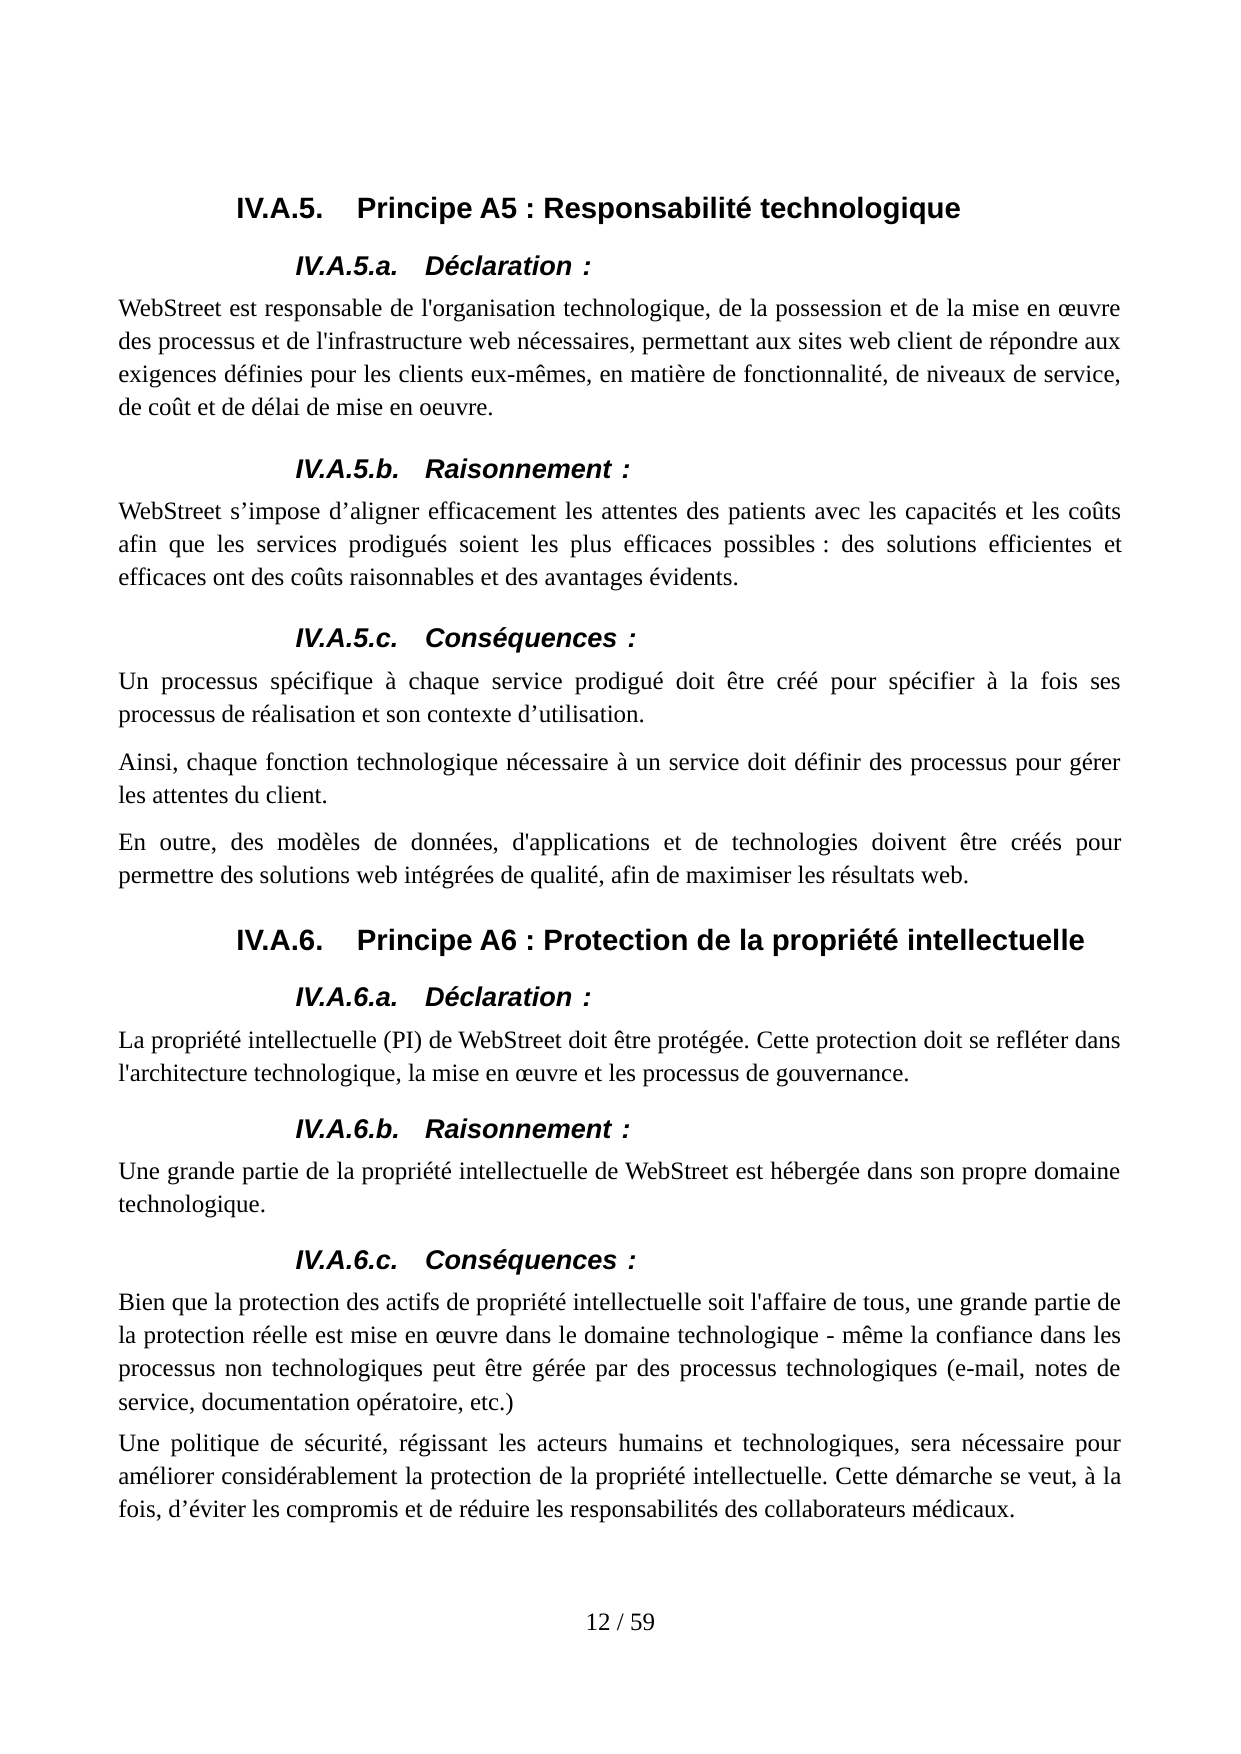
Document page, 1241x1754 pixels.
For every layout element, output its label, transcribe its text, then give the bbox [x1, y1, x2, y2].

text Ainsi, chaque fonction technologique nécessaire à un service doit définir des processus pour gérer les attentes du client. [118, 747, 1122, 809]
text Une politique de sécurité, régissant les acteurs humains et technologiques, sera nécessaire pour améliorer considérablement la protection de la propriété intellectuelle. Cette démarche se veut, à la fois, d’éviter les compromis et de réduire les responsabilités des collaborateurs médicaux. [118, 1428, 1122, 1523]
subtitle Déclaration : [118, 981, 1122, 1013]
subtitle Principe A6 : Protection de la propriété intellectuelle [118, 923, 1122, 956]
text Une grande partie de la propriété intellectuelle de WebStreet est hébergée dans son propre domaine technologique. [118, 1156, 1122, 1218]
subtitle Raisonnement : [118, 453, 1122, 484]
text WebStreet s’impose d’aligner efficacement les attentes des patients avec les capacités et les coûts afin que les services prodigués soient les plus efficaces possibles : des solutions efficientes et efficaces ont des coûts raisonnables et des avantages évidents. [118, 496, 1122, 591]
text En outre, des modèles de données, d'applications et de technologies doivent être créés pour permettre des solutions web intégrées de qualité, afin de maximiser les résultats web. [118, 827, 1122, 889]
subtitle Conséquences : [118, 622, 1122, 654]
subtitle Raisonnement : [118, 1113, 1122, 1144]
text Un processus spécifique à chaque service prodigué doit être créé pour spécifier à la fois ses processus de réalisation et son contexte d’utilisation. [118, 666, 1122, 728]
text Bien que la protection des actifs de propriété intellectuelle soit l'affaire de tous, une grande partie de la protection réelle est mise en œuvre dans le domaine technologique - même la confiance dans les processus non technologiques peut être gérée par des processus technologiques (e-mail, notes de service, documentation opératoire, etc.) [118, 1287, 1122, 1415]
subtitle Conséquences : [118, 1244, 1122, 1275]
text WebStreet est responsable de l'organisation technologique, de la possession et de la mise en œuvre des processus et de l'infrastructure web nécessaires, permettant aux sites web client de répondre aux exigences définies pour les clients eux-mêmes, en matière de fonctionnalité, de niveaux de service, de coût et de délai de mise en oeuvre. [118, 293, 1122, 421]
subtitle Principe A5 : Responsabilité technologique [118, 191, 1122, 225]
text La propriété intellectuelle (PI) de WebStreet doit être protégée. Cette protection doit se refléter dans l'architecture technologique, la mise en œuvre et les processus de gouvernance. [118, 1025, 1122, 1087]
subtitle Déclaration : [118, 250, 1122, 281]
